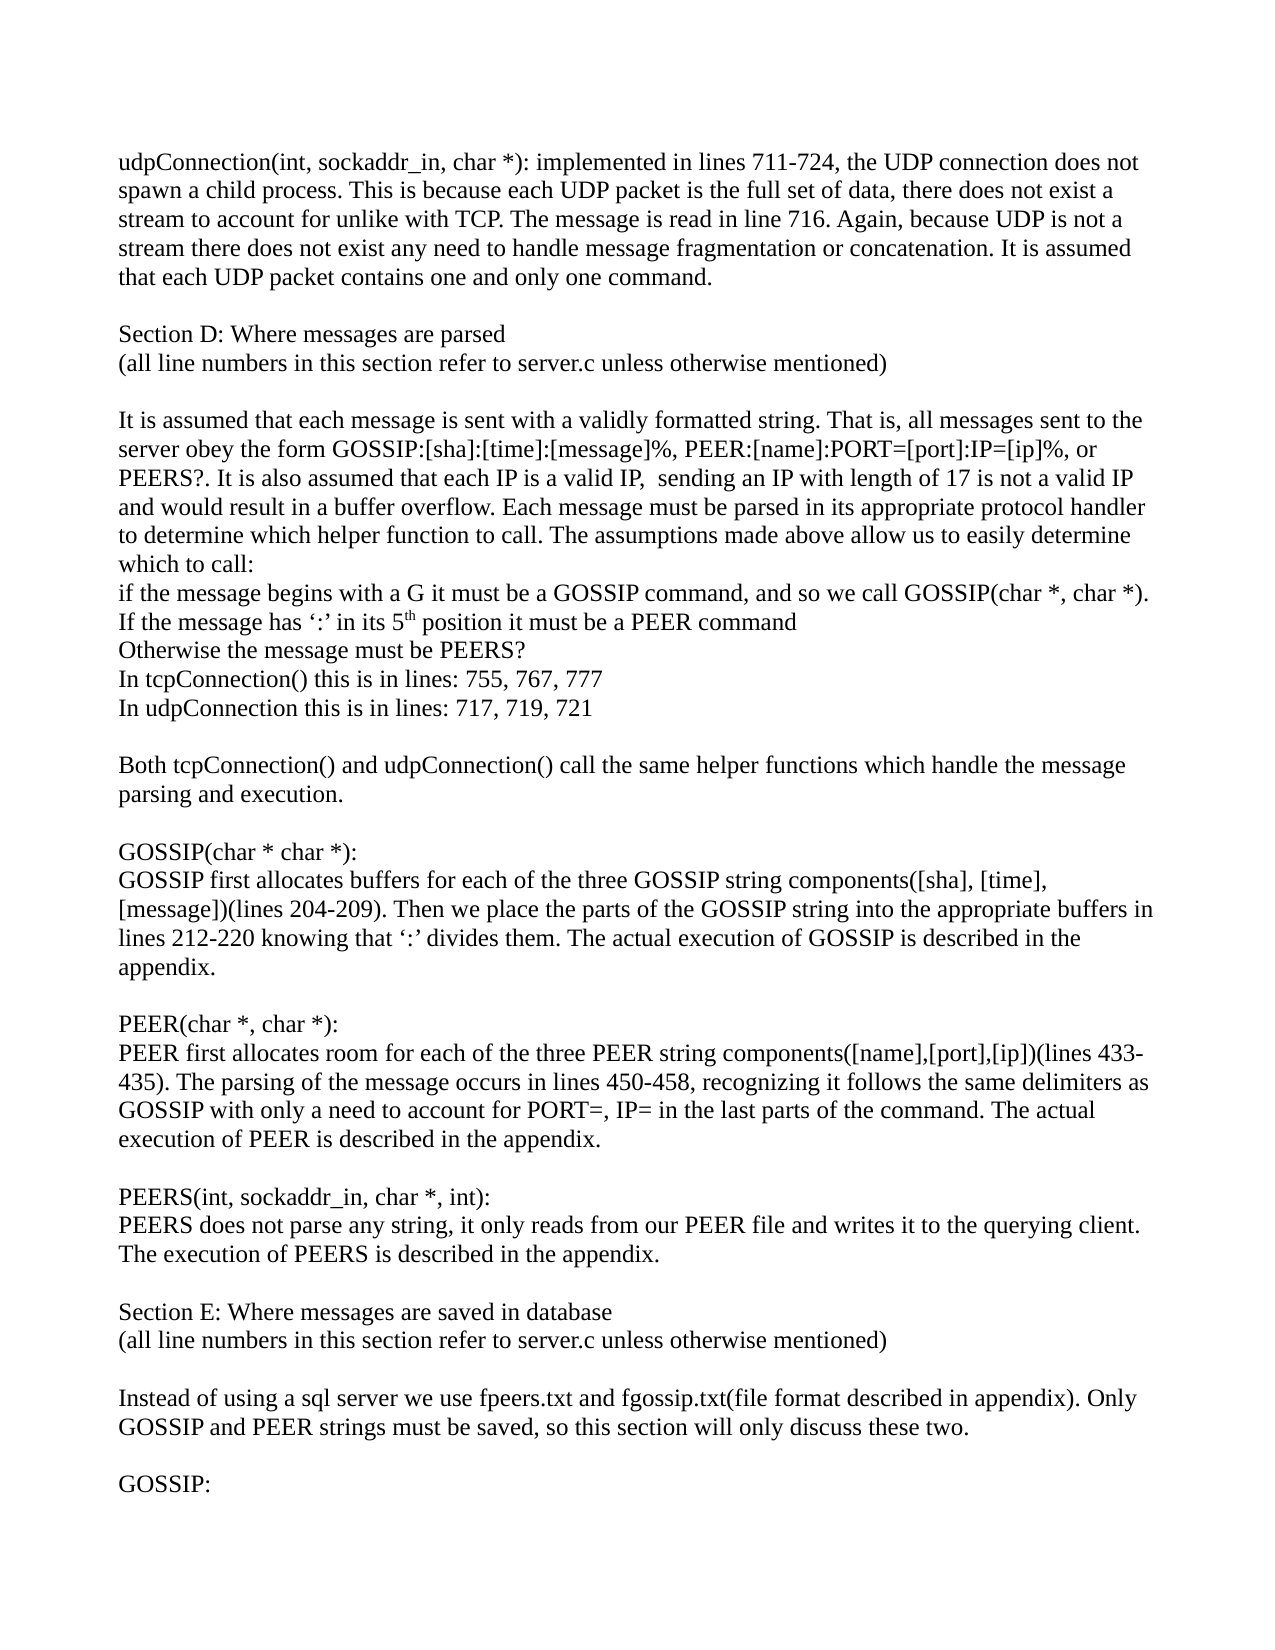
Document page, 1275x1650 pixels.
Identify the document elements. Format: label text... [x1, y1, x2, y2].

text (all line numbers in this section refer to server.c unless otherwise mentioned) [118, 1326, 1157, 1354]
text Otherwise the message must be PEERS? [118, 636, 1157, 664]
text Both tcpConnection() and udpConnection() call the same helper functions which handle the message parsing and execution. [118, 751, 1157, 808]
text PEERS(int, sockaddr_in, char *, int): [118, 1182, 1157, 1211]
text If the message has ‘:’ in its 5th position it must be a PEER command [118, 607, 1157, 636]
text if the message begins with a G it must be a GOSSIP command, and so we call GOSSIP(char *, char *). [118, 578, 1157, 607]
text udpConnection(int, sockaddr_in, char *): implemented in lines 711-724, the UDP connection does not spawn a child process. This is because each UDP packet is the full set of data, there does not exist a stream to account for unlike with TCP. The message is read in line 716. Again, because UDP is not a stream there does not exist any need to handle message fragmentation or concatenation. It is assumed that each UDP packet contains one and only one command. [118, 147, 1157, 291]
text (all line numbers in this section refer to server.c unless otherwise mentioned) [118, 348, 1157, 377]
text GOSSIP: [118, 1469, 1157, 1498]
text PEER first allocates room for each of the three PEER string components([name],[port],[ip])(lines 433-435). The parsing of the message occurs in lines 450-458, recognizing it follows the same delimiters as GOSSIP with only a need to account for PORT=, IP= in the last parts of the command. The actual execution of PEER is described in the appendix. [118, 1038, 1157, 1153]
text Instead of using a sql server we use fpeers.txt and fgossip.txt(file format described in appendix). Only GOSSIP and PEER strings must be saved, so this section will only discuss these two. [118, 1383, 1157, 1441]
text GOSSIP first allocates buffers for each of the three GOSSIP string components([sha], [time],[message])(lines 204-209). Then we place the parts of the GOSSIP string into the appropriate buffers in lines 212-220 knowing that ‘:’ divides them. The actual execution of GOSSIP is described in the appendix. [118, 866, 1157, 981]
text Section D: Where messages are parsed [118, 319, 1157, 348]
text In tcpConnection() this is in lines: 755, 767, 777 [118, 664, 1157, 693]
text GOSSIP(char * char *): [118, 837, 1157, 866]
text It is assumed that each message is sent with a validly formatted string. That is, all messages sent to the server obey the form GOSSIP:[sha]:[time]:[message]%, PEER:[name]:PORT=[port]:IP=[ip]%, or PEERS?. It is also assumed that each IP is a valid IP, sending an IP with length of 17 is not a valid IP and would result in a buffer overflow. Each message must be parsed in its appropriate protocol handler to determine which helper function to call. The assumptions made above allow us to easily determine which to call: [118, 406, 1157, 578]
text Section E: Where messages are saved in database [118, 1297, 1157, 1326]
text PEER(char *, char *): [118, 1009, 1157, 1038]
text In udpConnection this is in lines: 717, 719, 721 [118, 693, 1157, 722]
text PEERS does not parse any string, it only reads from our PEER file and writes it to the querying client. The execution of PEERS is described in the appendix. [118, 1211, 1157, 1268]
